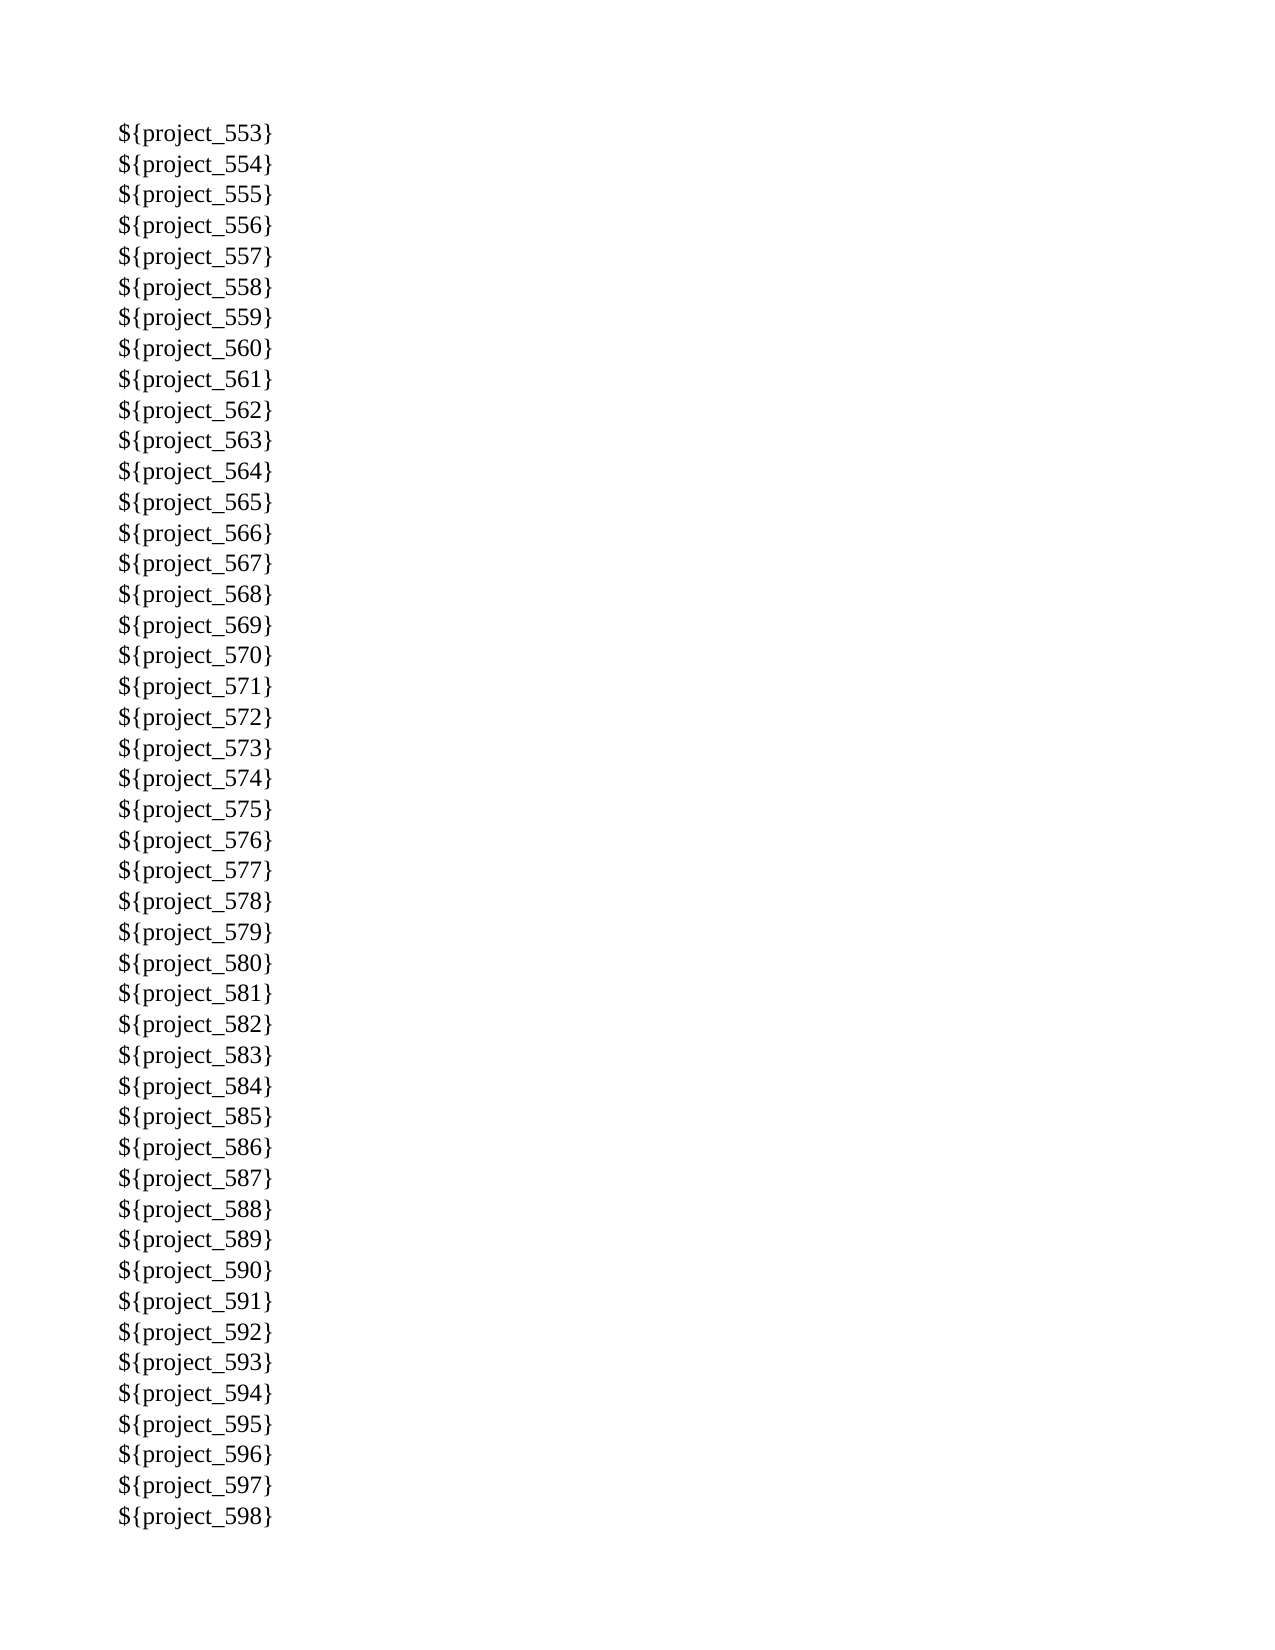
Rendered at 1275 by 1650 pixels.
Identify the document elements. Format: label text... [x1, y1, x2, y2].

text ${project_573} [118, 733, 1157, 761]
text ${project_581} [118, 978, 1157, 1007]
text ${project_553} [118, 118, 1157, 147]
text ${project_575} [118, 794, 1157, 823]
text ${project_598} [118, 1501, 1157, 1530]
text ${project_585} [118, 1101, 1157, 1130]
text ${project_554} [118, 149, 1157, 178]
text ${project_568} [118, 579, 1157, 608]
text ${project_578} [118, 886, 1157, 915]
text ${project_586} [118, 1132, 1157, 1161]
text ${project_574} [118, 763, 1157, 792]
text ${project_564} [118, 456, 1157, 485]
text ${project_591} [118, 1286, 1157, 1314]
text ${project_582} [118, 1009, 1157, 1038]
text ${project_557} [118, 241, 1157, 270]
text ${project_589} [118, 1224, 1157, 1253]
text ${project_562} [118, 395, 1157, 423]
text ${project_572} [118, 702, 1157, 731]
text ${project_579} [118, 917, 1157, 946]
text ${project_561} [118, 364, 1157, 393]
text ${project_592} [118, 1317, 1157, 1345]
text ${project_594} [118, 1378, 1157, 1407]
text ${project_556} [118, 210, 1157, 239]
text ${project_569} [118, 610, 1157, 638]
text ${project_595} [118, 1409, 1157, 1437]
text ${project_580} [118, 948, 1157, 977]
text ${project_587} [118, 1163, 1157, 1192]
text ${project_555} [118, 179, 1157, 208]
text ${project_567} [118, 548, 1157, 577]
text ${project_593} [118, 1347, 1157, 1376]
text ${project_566} [118, 518, 1157, 546]
text ${project_597} [118, 1470, 1157, 1499]
text ${project_558} [118, 272, 1157, 301]
text ${project_565} [118, 487, 1157, 516]
text ${project_583} [118, 1040, 1157, 1069]
text ${project_559} [118, 302, 1157, 331]
text ${project_588} [118, 1194, 1157, 1222]
text ${project_590} [118, 1255, 1157, 1284]
text ${project_596} [118, 1439, 1157, 1468]
text ${project_570} [118, 641, 1157, 669]
text ${project_560} [118, 333, 1157, 362]
text ${project_576} [118, 825, 1157, 854]
text ${project_571} [118, 671, 1157, 700]
text ${project_563} [118, 425, 1157, 454]
text ${project_584} [118, 1071, 1157, 1099]
text ${project_577} [118, 856, 1157, 884]
